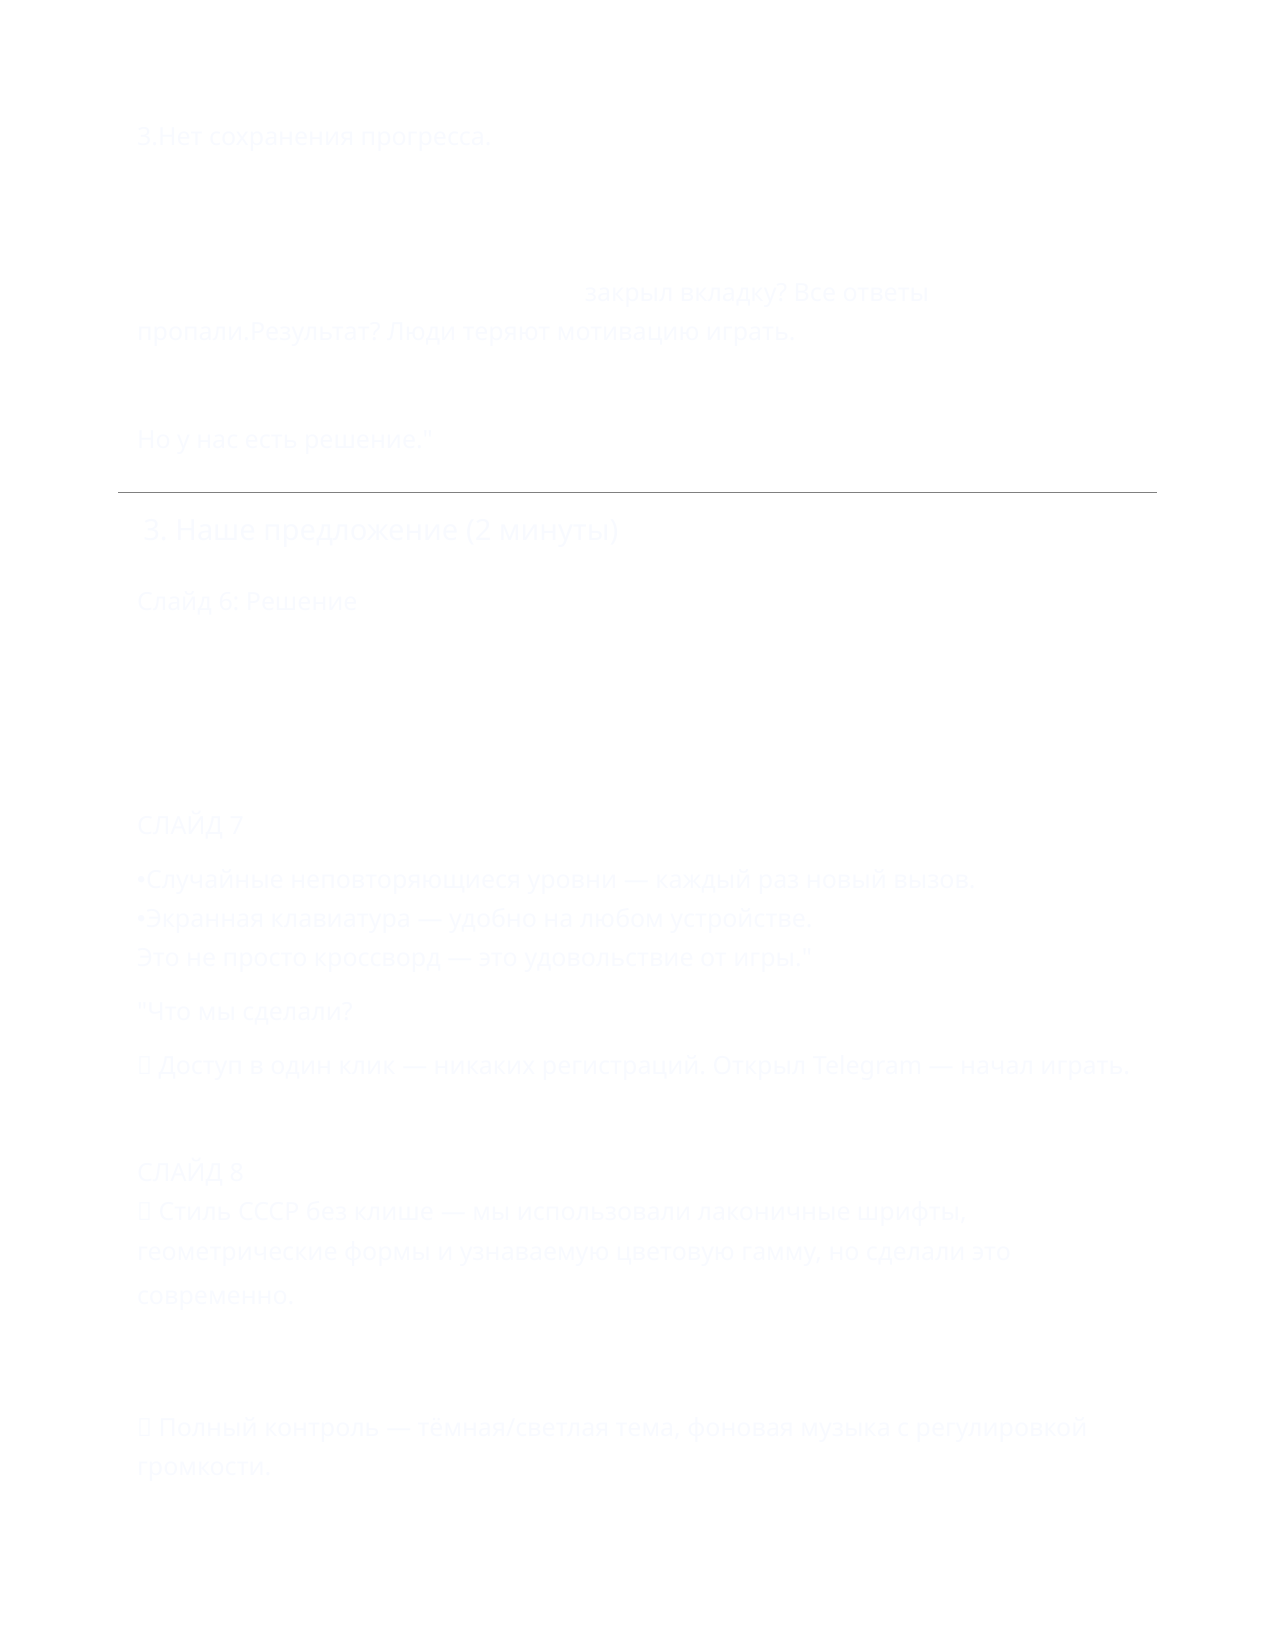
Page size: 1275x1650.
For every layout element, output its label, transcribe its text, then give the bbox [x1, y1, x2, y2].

list Нет сохранения прогресса. Одной из основных проблем традиционных онлайн-кроссвордов является отсутствие функции сохранения прогресса. Это означает, что если игрок покинет игру раньше времени или обновит страницу, он потеряет все свои достижения. Это создает негативный опыт и может оттолкнуть пользователя от дальнейшей игры. закрыл вкладку? Все ответы пропали.Результат? Люди теряют мотивацию играть. [118, 118, 1157, 348]
text ✅ Доступ в один клик — никаких регистраций. Открыл Telegram — начал играть. [137, 1047, 1157, 1081]
text Слайд 6: Решение [137, 584, 1157, 618]
text СЛАЙД 7 [137, 808, 1157, 842]
list Случайные неповторяющиеся уровни — каждый раз новый вызов. [118, 861, 1157, 896]
text Но у нас есть решение." [137, 421, 1157, 455]
text СЛАЙД 8 ✅ Стиль СССР без клише — мы использовали лаконичные шрифты, геометрические формы и узнаваемую цветовую гамму, но сделали это современно. Мы используем минималистичный и интуитивно понятный интерфейс, который позволяет пользователям без труда ориентироваться и быстро находить необходимые функции. ✅ Полный контроль — тёмная/светлая тема, фоновая музыка с регулировкой громкости. [137, 1155, 1157, 1482]
text Это не просто кроссворд — это удовольствие от игры." [137, 940, 1157, 974]
subtitle 3. Наше предложение (2 минуты) [143, 509, 1157, 549]
text "Что мы сделали? [137, 993, 1157, 1028]
list Экранная клавиатура — удобно на любом устройстве. [118, 901, 1157, 935]
text Наша мини-игра предлагает невероятно простой и легкий доступ через Telegram. Пользователи могут начать играть всего за одно нажатие, что минимизирует время на ожидание и повышает удобство. Этот подход снял барьер входа для новых игроков и облегчает взаимодействие. [118, 637, 1157, 774]
